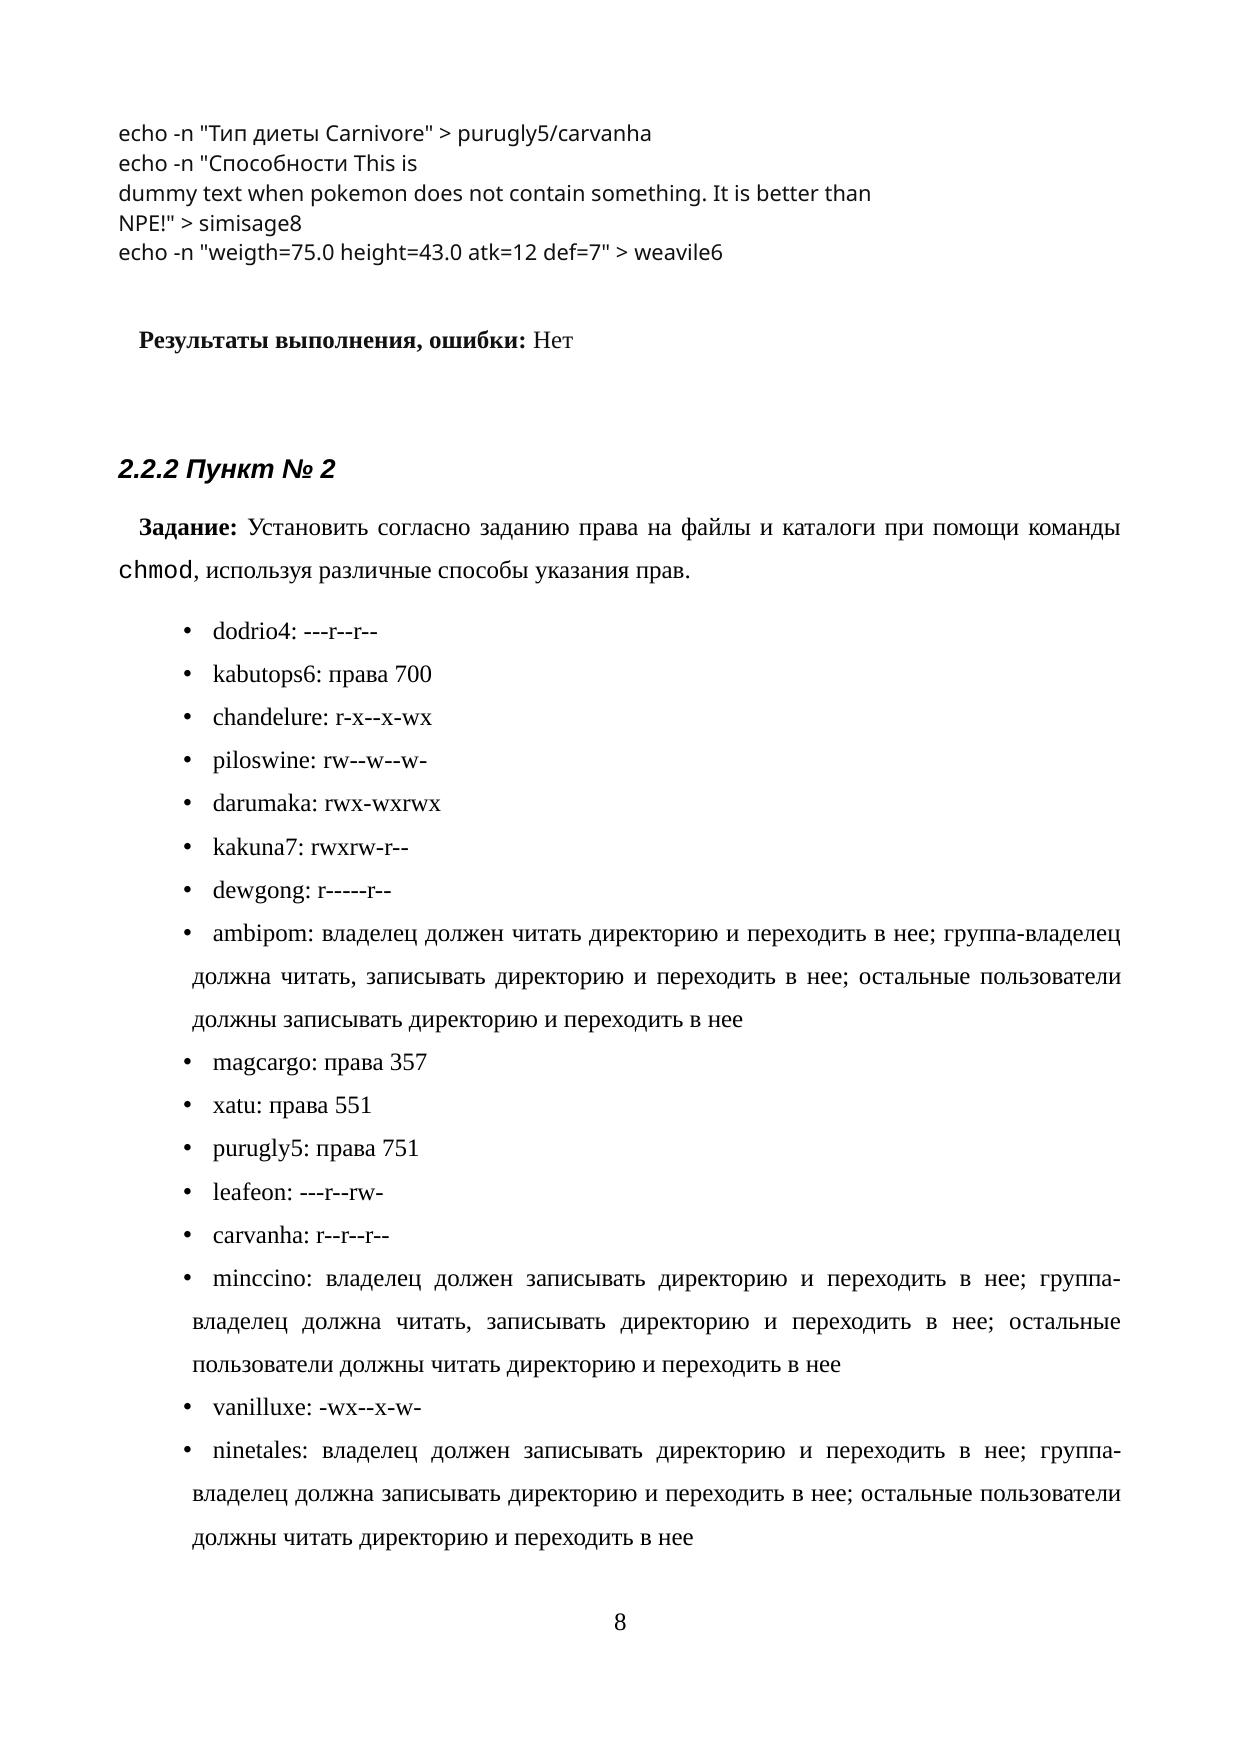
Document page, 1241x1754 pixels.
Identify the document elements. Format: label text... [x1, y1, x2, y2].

list dodrio4: ---r--r-- [162, 616, 1122, 645]
list carvanha: r--r--r-- [162, 1220, 1122, 1248]
list ninetales: владелец должен записывать директорию и переходить в нее; группа-владелец должна записывать директорию и переходить в нее; остальные пользователи должны читать директорию и переходить в нее [162, 1435, 1122, 1550]
text echo -n "Способности This is [118, 148, 1122, 178]
list ambipom: владелец должен читать директорию и переходить в нее; группа-владелец должна читать, записывать директорию и переходить в нее; остальные пользователи должны записывать директорию и переходить в нее [162, 918, 1122, 1033]
list vanilluxe: -wx--x-w- [162, 1392, 1122, 1421]
list dewgong: r-----r-- [162, 875, 1122, 903]
list kabutops6: права 700 [162, 659, 1122, 688]
text Задание: Установить согласно заданию права на файлы и каталоги при помощи команды chmod, используя различные способы указания прав. [118, 512, 1122, 586]
text dummy text when pokemon does not contain something. It is better than [118, 178, 1122, 207]
text Результаты выполнения, ошибки: Нет [118, 325, 1122, 353]
text echo -n "Тип диеты Carnivore" > purugly5/carvanha [118, 118, 1122, 148]
list piloswine: rw--w--w- [162, 745, 1122, 774]
list minccino: владелец должен записывать директорию и переходить в нее; группа-владелец должна читать, записывать директорию и переходить в нее; остальные пользователи должны читать директорию и переходить в нее [162, 1263, 1122, 1378]
list purugly5: права 751 [162, 1133, 1122, 1162]
list magcargo: права 357 [162, 1047, 1122, 1076]
text NPE!" > simisage8 [118, 207, 1122, 237]
list xatu: права 551 [162, 1090, 1122, 1119]
list leafeon: ---r--rw- [162, 1177, 1122, 1205]
list chandelure: r-x--x-wx [162, 702, 1122, 731]
list darumaka: rwx-wxrwx [162, 788, 1122, 817]
text echo -n "weigth=75.0 height=43.0 atk=12 def=7" > weavile6 [118, 237, 1122, 267]
subtitle 2.2.2 Пункт № 2 [118, 453, 1122, 484]
list kakuna7: rwxrw-r-- [162, 832, 1122, 860]
